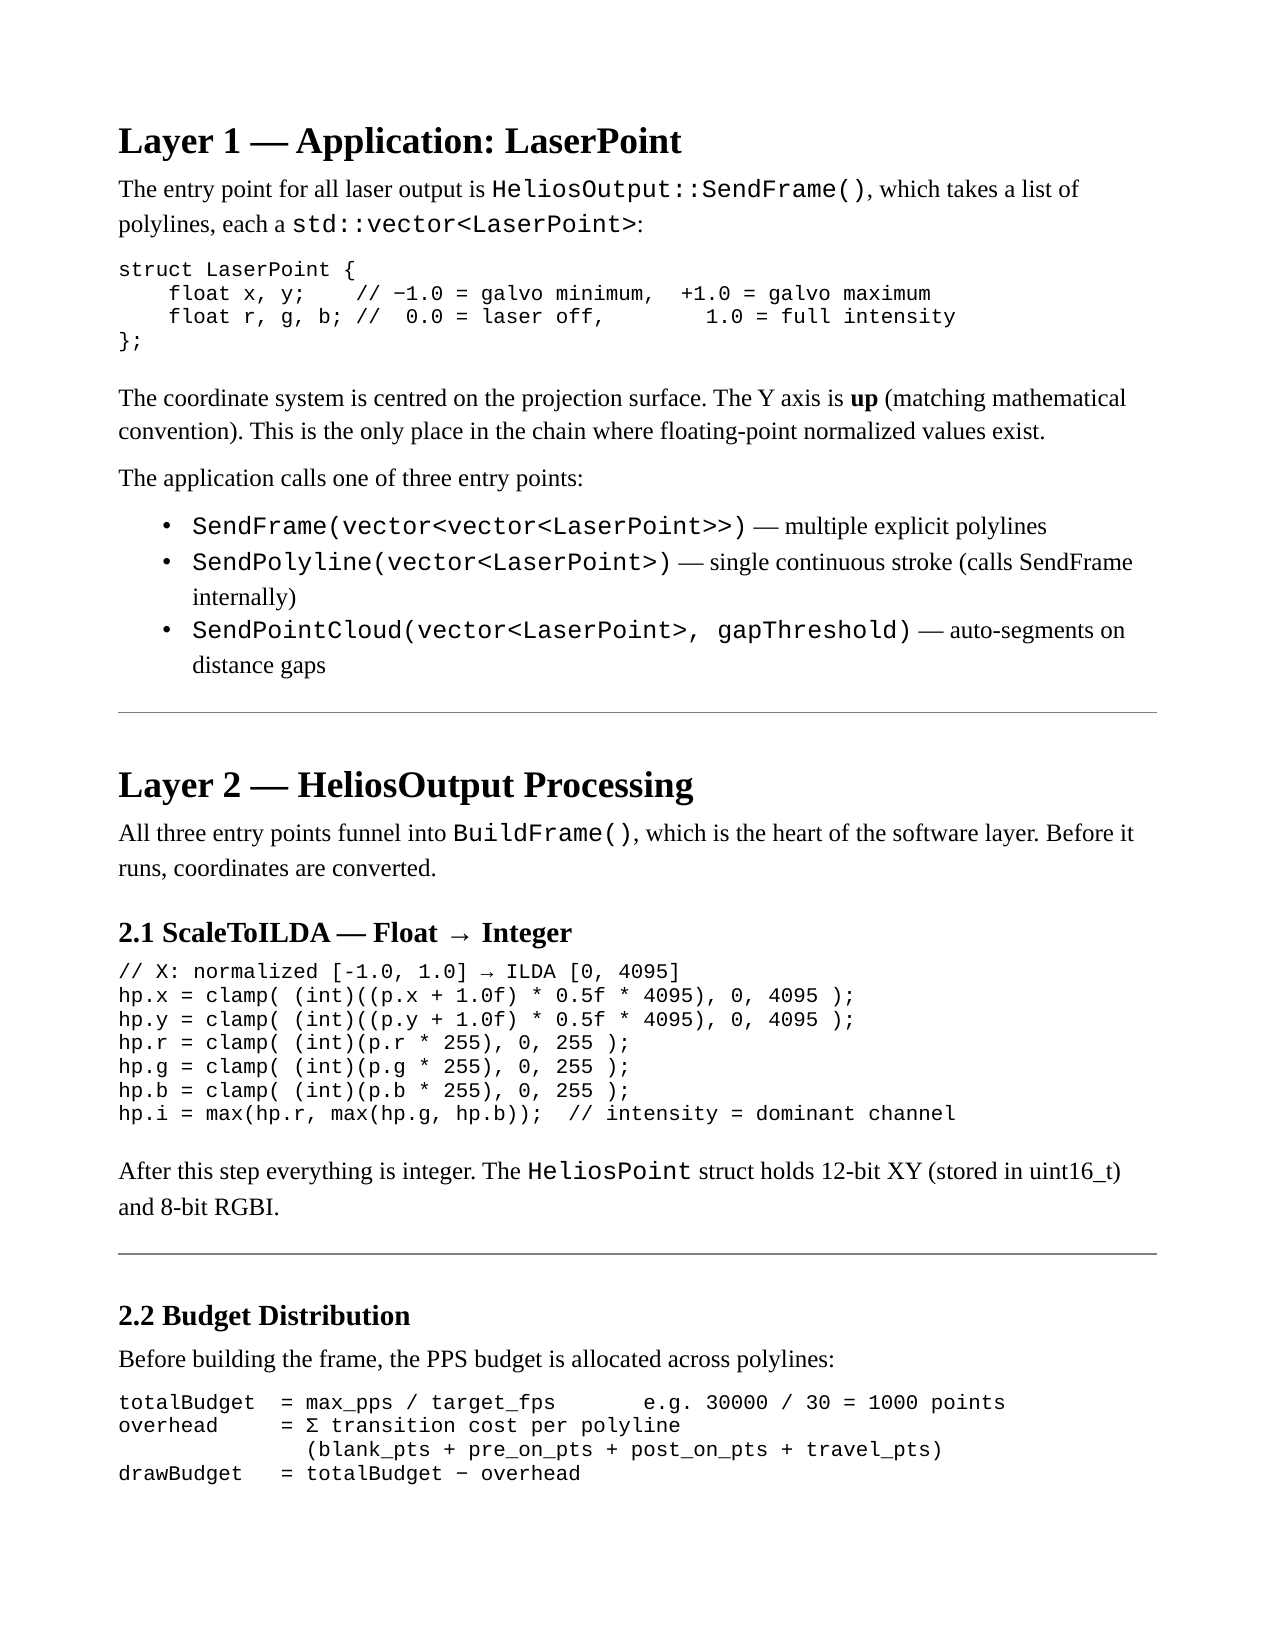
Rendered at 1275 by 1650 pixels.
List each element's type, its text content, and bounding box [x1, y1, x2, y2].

text // X: normalized [-1.0, 1.0] → ILDA [0, 4095] [118, 961, 1157, 985]
text The application calls one of three entry points: [118, 463, 1157, 492]
subtitle 2.2 Budget Distribution [118, 1298, 1157, 1332]
text hp.y = clamp( (int)((p.y + 1.0f) * 0.5f * 4095), 0, 4095 ); [118, 1009, 1157, 1032]
subtitle Layer 2 — HeliosOutput Processing [118, 762, 1157, 806]
text Before building the frame, the PPS budget is allocated across polylines: [118, 1344, 1157, 1373]
text The entry point for all laser output is HeliosOutput::SendFrame(), which takes a list of polylines, each a std::vector<LaserPoint>: [118, 174, 1157, 240]
text hp.b = clamp( (int)(p.b * 255), 0, 255 ); [118, 1080, 1157, 1103]
text float r, g, b; // 0.0 = laser off, 1.0 = full intensity [118, 306, 1157, 330]
text totalBudget = max_pps / target_fps e.g. 30000 / 30 = 1000 points [118, 1392, 1157, 1415]
text (blank_pts + pre_on_pts + post_on_pts + travel_pts) [118, 1439, 1157, 1463]
text hp.x = clamp( (int)((p.x + 1.0f) * 0.5f * 4095), 0, 4095 ); [118, 985, 1157, 1009]
text hp.r = clamp( (int)(p.r * 255), 0, 255 ); [118, 1032, 1157, 1056]
text float x, y; // −1.0 = galvo minimum, +1.0 = galvo maximum [118, 282, 1157, 306]
text struct LaserPoint { [118, 259, 1157, 282]
list SendPolyline(vector<LaserPoint>) — single continuous stroke (calls SendFrame internally) [162, 547, 1157, 610]
subtitle Layer 1 — Application: LaserPoint [118, 118, 1157, 161]
text drawBudget = totalBudget − overhead [118, 1463, 1157, 1486]
text hp.i = max(hp.r, max(hp.g, hp.b)); // intensity = dominant channel [118, 1103, 1157, 1127]
text The coordinate system is centred on the projection surface. The Y axis is up (matching mathematical convention). This is the only place in the chain where floating-point normalized values exist. [118, 383, 1157, 445]
text hp.g = clamp( (int)(p.g * 255), 0, 255 ); [118, 1056, 1157, 1080]
text overhead = Σ transition cost per polyline [118, 1415, 1157, 1439]
text After this step everything is integer. The HeliosPoint struct holds 12-bit XY (stored in uint16_t) and 8-bit RGBI. [118, 1156, 1157, 1220]
text }; [118, 330, 1157, 353]
list SendPointCloud(vector<LaserPoint>, gapThreshold) — auto-segments on distance gaps [162, 615, 1157, 678]
list SendFrame(vector<vector<LaserPoint>>) — multiple explicit polylines [162, 511, 1157, 542]
subtitle 2.1 ScaleToILDA — Float → Integer [118, 915, 1157, 949]
text All three entry points funnel into BuildFrame(), which is the heart of the software layer. Before it runs, coordinates are converted. [118, 818, 1157, 882]
